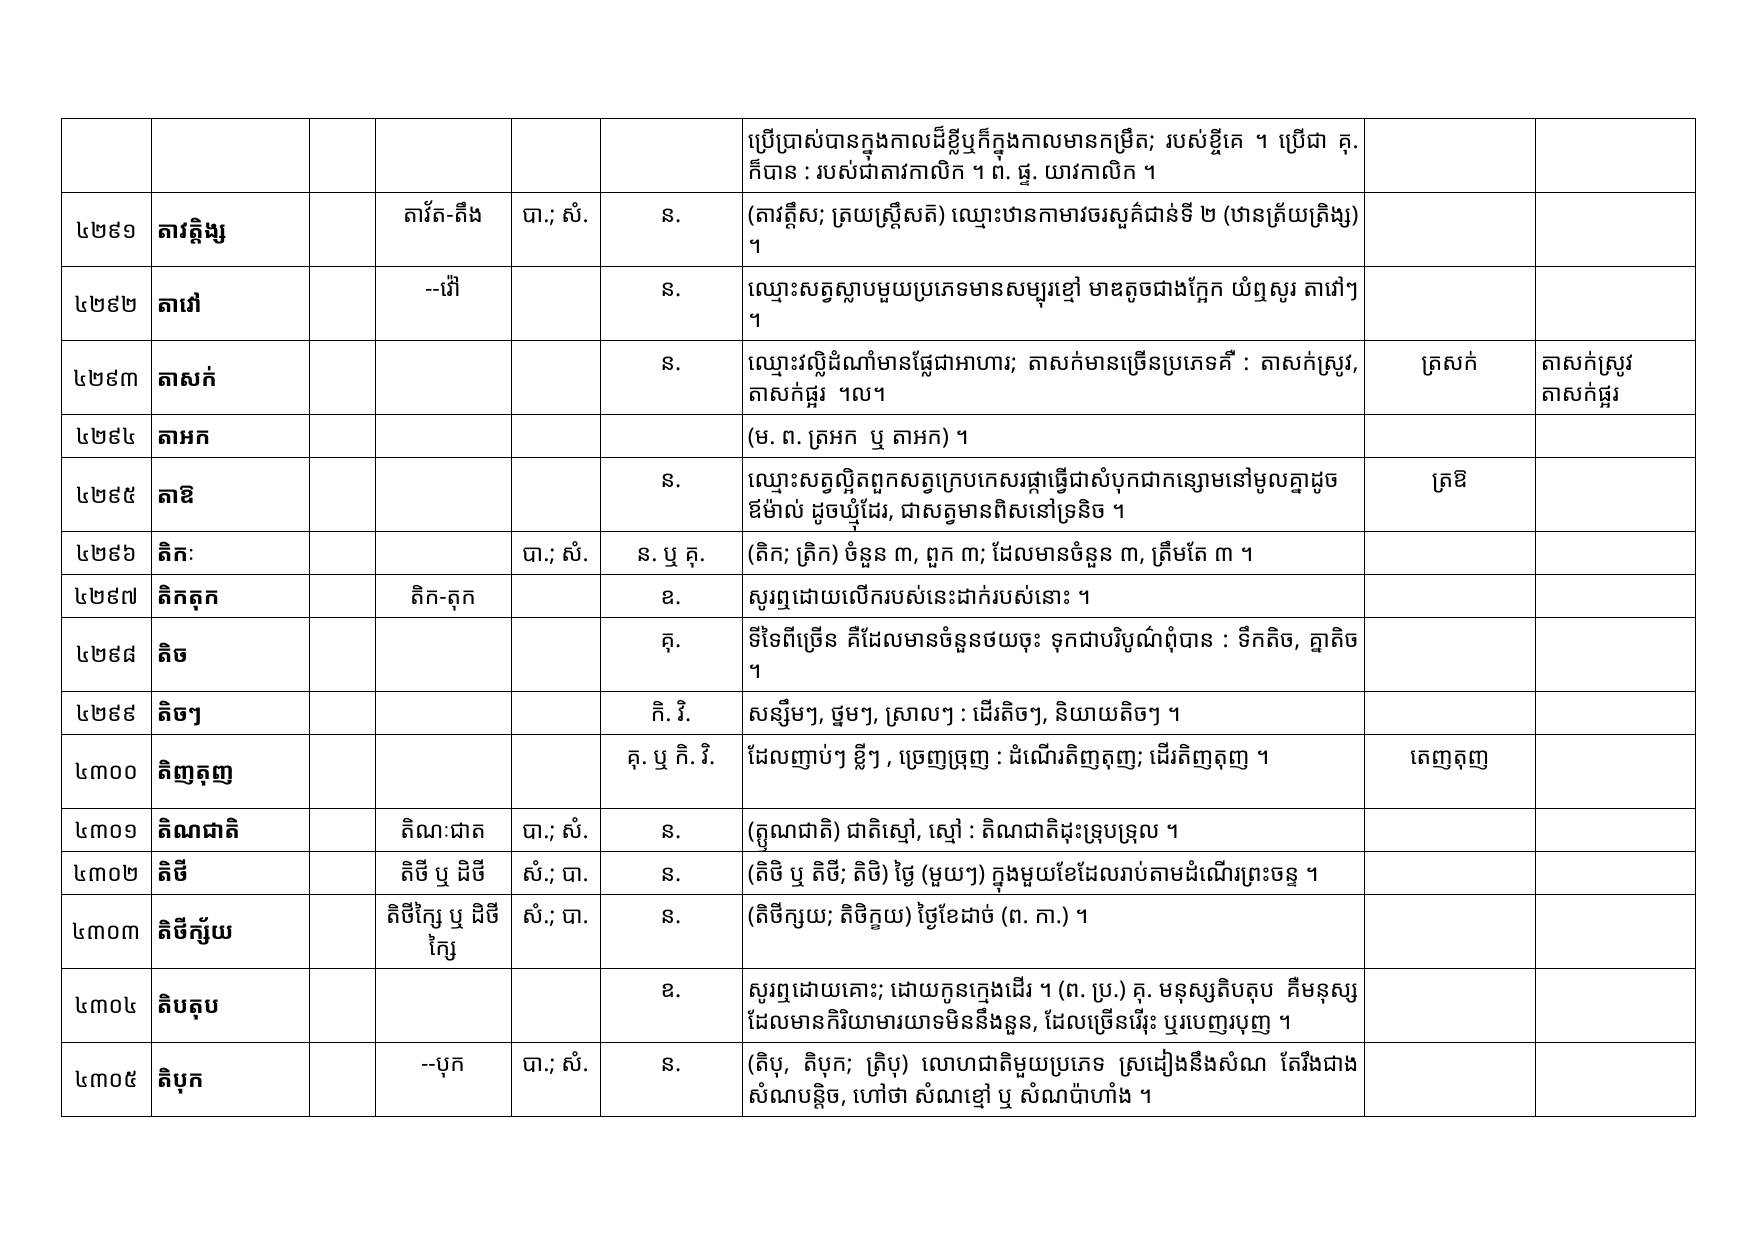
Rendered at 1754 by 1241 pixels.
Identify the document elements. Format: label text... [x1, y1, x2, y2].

table_cell ន. [601, 458, 742, 531]
table_cell [512, 415, 600, 457]
table_cell សូរ​ឮ​ដោយ​គោះ; ដោយ​កូន​ក្មេង​ដើរ ។ (ព. ប្រ.) គុ. មនុស្ស​តិប​តុប គឺ​មនុស្ស​ដែល​មាន​កិរិយា​មារយាទ​មិន​នឹង​នួន, ដែល​ច្រើន​រើរុះ ឬ​របេញរបុញ ។ [743, 969, 1364, 1042]
table_cell [1536, 692, 1695, 734]
table_cell [1536, 1043, 1695, 1116]
table_cell បា.; សំ. [512, 809, 600, 851]
table_cell វត្ថុ​ដែល​ប្រព្រឹត្ត​ទៅ​បាន​តែ​ក្នុង​កាល​ប៉ុណ្ណោះ, របស់​ដែល​កើត​ឡើង ឬ​ដែល​ប្រើប្រាស់​បាន​ក្នុង​កាល​ដ៏​ខ្លី​ឬ​ក៏​ក្នុង​កាល​មាន​កម្រឹត; របស់​ខ្ចី​គេ ។ ប្រើ​ជា គុ. ក៏​បាន : របស់​ជា​តាវកាលិក ។ ព. ផ្ទ. យាវកាលិក ។ [743, 119, 1364, 192]
table_cell តាឱ [152, 458, 309, 531]
table_cell សូរ​ឮ​ដោយ​លើក​របស់​នេះ​ដាក់​របស់​នោះ ។ [743, 575, 1364, 617]
table_cell ៤៣០៣ [62, 895, 151, 967]
table_cell [601, 119, 742, 192]
table_cell ៤៣០១ [62, 809, 151, 851]
table_cell ន. [601, 193, 742, 266]
table_cell តាសក់ [152, 341, 309, 414]
table_cell --បុក [376, 1043, 511, 1116]
table_cell តិថី ឬ ដិថី [376, 852, 511, 893]
table_cell [310, 193, 375, 266]
table_cell ៤២៩៤ [62, 415, 151, 457]
table_cell [310, 895, 375, 967]
table_cell ត្រសក់ [1365, 341, 1535, 414]
table_cell ទីទៃ​ពី​ច្រើន គឺ​ដែល​មាន​ចំនួន​ថយ​ចុះ ទុក​ជា​បរិបូណ៌​ពុំបាន : ទឹក​តិច, គ្នា​តិច ។ [743, 618, 1364, 691]
table_cell តិបតុប [152, 969, 309, 1042]
table_cell [1536, 575, 1695, 617]
table_cell [1536, 895, 1695, 967]
table_cell [376, 341, 511, 414]
table_cell [310, 618, 375, 691]
table_cell ឈ្មោះ​សត្វ​ស្លាប​មួយ​ប្រភេទ​មាន​សម្បុរ​ខ្មៅ មាឌ​តូច​ជាង​ក្អែក យំ​ឮ​សូរ តាវៅ​ៗ ។ [743, 267, 1364, 340]
table_cell ន. [601, 341, 742, 414]
table_cell (តិក; ត្រិក) ចំនួន ៣, ពួក ៣; ដែល​មាន​ចំនួន ៣, ត្រឹមតែ ៣ ។ [743, 532, 1364, 574]
table_cell គុ. [601, 618, 742, 691]
table_cell (តាវត្ដឹស; ត្រយស្រ្តឹសត៑) ឈ្មោះ​ឋាន​កាមាវចរ​សួគ៌​ជាន់​ទី ២ (ឋាន​ត្រ័យត្រិង្ស) ។ [743, 193, 1364, 266]
table_cell [310, 458, 375, 531]
table_cell [310, 267, 375, 340]
table_cell [1536, 267, 1695, 340]
table_cell --វ៉ៅ [376, 267, 511, 340]
table_cell ៤៣០០ [62, 735, 151, 808]
table_cell [376, 532, 511, 574]
table_cell ៤២៩២ [62, 267, 151, 340]
table_cell ន. ឬ គុ. [601, 532, 742, 574]
table_cell តិច​ៗ [152, 692, 309, 734]
table_cell [1365, 809, 1535, 851]
table_cell [1536, 532, 1695, 574]
table_cell ៤២៩៥ [62, 458, 151, 531]
table_cell ន. [601, 895, 742, 967]
table_cell [512, 575, 600, 617]
table_cell [1536, 618, 1695, 691]
table_cell ៤៣០៥ [62, 1043, 151, 1116]
table_cell [376, 119, 511, 192]
table_cell [376, 415, 511, 457]
table_cell [512, 735, 600, 808]
table_cell តិថី​ក្ស័យ [152, 895, 309, 967]
table_cell តាវត្តិង្ស [152, 193, 309, 266]
table_cell សំ.; បា. [512, 852, 600, 893]
table_cell ៤២៩៧ [62, 575, 151, 617]
table_cell ឈ្មោះ​វល្លិ​ដំណាំ​មាន​ផ្លែ​ជា​អាហារ; តាសក់​មាន​ច្រើន​ប្រភេទ​គឺ : តាសក់​ស្រូវ, តាសក់​ផ្អរ ។ល។ [743, 341, 1364, 414]
table_cell តិណៈជាត [376, 809, 511, 851]
table_cell តិកៈ [152, 532, 309, 574]
table_cell ៤២៩១ [62, 193, 151, 266]
table_cell [310, 735, 375, 808]
table_cell តិថីក្សៃ ឬ ដិថីក្សៃ [376, 895, 511, 967]
table_cell [62, 119, 151, 192]
table_cell តិបុក [152, 1043, 309, 1116]
table_cell (ត្ឫណជាតិ) ជាតិ​ស្មៅ, ស្មៅ : តិណជាតិ​ដុះ​ទ្រុបទ្រុល ។ [743, 809, 1364, 851]
table_cell [601, 415, 742, 457]
table_cell កិ. វិ. [601, 692, 742, 734]
table_cell ៤៣០២ [62, 852, 151, 893]
table_cell [1536, 735, 1695, 808]
table_cell [1365, 969, 1535, 1042]
table_cell [1365, 895, 1535, 967]
table_cell [310, 809, 375, 851]
table_cell [376, 969, 511, 1042]
table_cell ត្រឱ [1365, 458, 1535, 531]
table_cell ៤២៩៨ [62, 618, 151, 691]
table_cell [1536, 852, 1695, 893]
table_cell (តិថីក្សយ; តិថិក្ខយ) ថ្ងៃ​ខែ​ដាច់ (ព. កា.) ។ [743, 895, 1364, 967]
table_cell [310, 692, 375, 734]
table_cell [512, 618, 600, 691]
table_cell [310, 415, 375, 457]
table_cell ៤៣០៤ [62, 969, 151, 1042]
table_cell [310, 969, 375, 1042]
table_cell ៤២៩៣ [62, 341, 151, 414]
table_cell តិក-តុក [376, 575, 511, 617]
table_cell [512, 267, 600, 340]
table_cell [376, 458, 511, 531]
table_cell [512, 969, 600, 1042]
table_cell តេញ​តុញ​ [1365, 735, 1535, 808]
table_cell [1365, 119, 1535, 192]
table_cell [512, 341, 600, 414]
table_cell [1536, 969, 1695, 1042]
table_cell សន្សឹម​ៗ, ថ្នម​ៗ, ស្រាល​ៗ : ដើរ​តិច​ៗ, និយាយ​តិច​ៗ ។ [743, 692, 1364, 734]
table_cell [1365, 575, 1535, 617]
table_cell [1536, 119, 1695, 192]
table_cell តាវៅ [152, 267, 309, 340]
table_cell [1365, 532, 1535, 574]
table_cell ឧ. [601, 575, 742, 617]
table_cell បា.; សំ. [512, 193, 600, 266]
table_cell [1365, 852, 1535, 893]
table_cell [1536, 458, 1695, 531]
table_cell តាវ័ត-តឹង [376, 193, 511, 266]
table_cell ន. [601, 809, 742, 851]
table_cell ដែល​ញាប់​ៗ ខ្លី​ៗ , ច្រេញច្រុញ : ដំណើរ​តិញតុញ; ដើរ​តិញតុញ ។ [743, 735, 1364, 808]
table_cell ន. [601, 267, 742, 340]
table_cell [310, 341, 375, 414]
table_cell តាអក [152, 415, 309, 457]
table_cell ៤២៩៩ [62, 692, 151, 734]
table_cell តិថី [152, 852, 309, 893]
table_cell [1365, 193, 1535, 266]
table_cell [310, 119, 375, 192]
table_cell [512, 119, 600, 192]
table_cell (តិបុ, តិបុក; ត្រិបុ) លោហ​ជាតិ​មួយ​ប្រភេទ ស្រដៀង​នឹង​សំណ តែ​រឹង​ជាង​សំណ​បន្តិច, ហៅ​ថា សំណ​ខ្មៅ ឬ សំណ​ប៉ាហាំង ។ [743, 1043, 1364, 1116]
table_cell [1536, 193, 1695, 266]
table_cell [512, 692, 600, 734]
table_cell [310, 1043, 375, 1116]
table_cell ៤២៩៦ [62, 532, 151, 574]
table_cell [152, 119, 309, 192]
table_cell [310, 852, 375, 893]
table_cell គុ. ឬ កិ. វិ. [601, 735, 742, 808]
table_cell [376, 692, 511, 734]
table_cell (តិថិ ឬ តិថី; តិថិ) ថ្ងៃ (មួយ​ៗ) ក្នុង​មួយ​ខែ​ដែល​រាប់​តាម​ដំណើរ​ព្រះ​ចន្ទ ។ [743, 852, 1364, 893]
table_cell (ម. ព. ត្រអក ឬ តាអក) ។ [743, 415, 1364, 457]
table_cell តិណជាតិ [152, 809, 309, 851]
table_cell [1365, 1043, 1535, 1116]
table_cell [376, 735, 511, 808]
table_cell តិញតុញ [152, 735, 309, 808]
table_cell [512, 458, 600, 531]
table_cell [310, 532, 375, 574]
table_cell [1365, 618, 1535, 691]
table_cell [376, 618, 511, 691]
table_cell តិកតុក [152, 575, 309, 617]
table_cell បា.; សំ. [512, 1043, 600, 1116]
table_cell [1365, 692, 1535, 734]
table_cell តាសក់​ស្រូវ តាសក់​ផ្អរ [1536, 341, 1695, 414]
table_cell ឈ្មោះ​សត្វ​ល្អិត​ពួក​សត្វ​ក្រេប​កេសរ​ផ្កា​ធ្វើ​ជា​សំបុក​ជា​កន្សោម​នៅ​មូល​គ្នា​ដូច​ឪម៉ាល់ ដូច​ឃ្មុំ​ដែរ, ជា​សត្វ​មាន​ពិស​នៅ​ទ្រនិច ។ [743, 458, 1364, 531]
table_cell សំ.; បា. [512, 895, 600, 967]
table_cell ឧ. [601, 969, 742, 1042]
table_cell [1536, 415, 1695, 457]
table_cell បា.; សំ. [512, 532, 600, 574]
table_cell [1365, 415, 1535, 457]
table_cell [310, 575, 375, 617]
table_cell [1365, 267, 1535, 340]
table_cell ន. [601, 852, 742, 893]
table_cell [1536, 809, 1695, 851]
table_cell ន. [601, 1043, 742, 1116]
table_cell តិច [152, 618, 309, 691]
